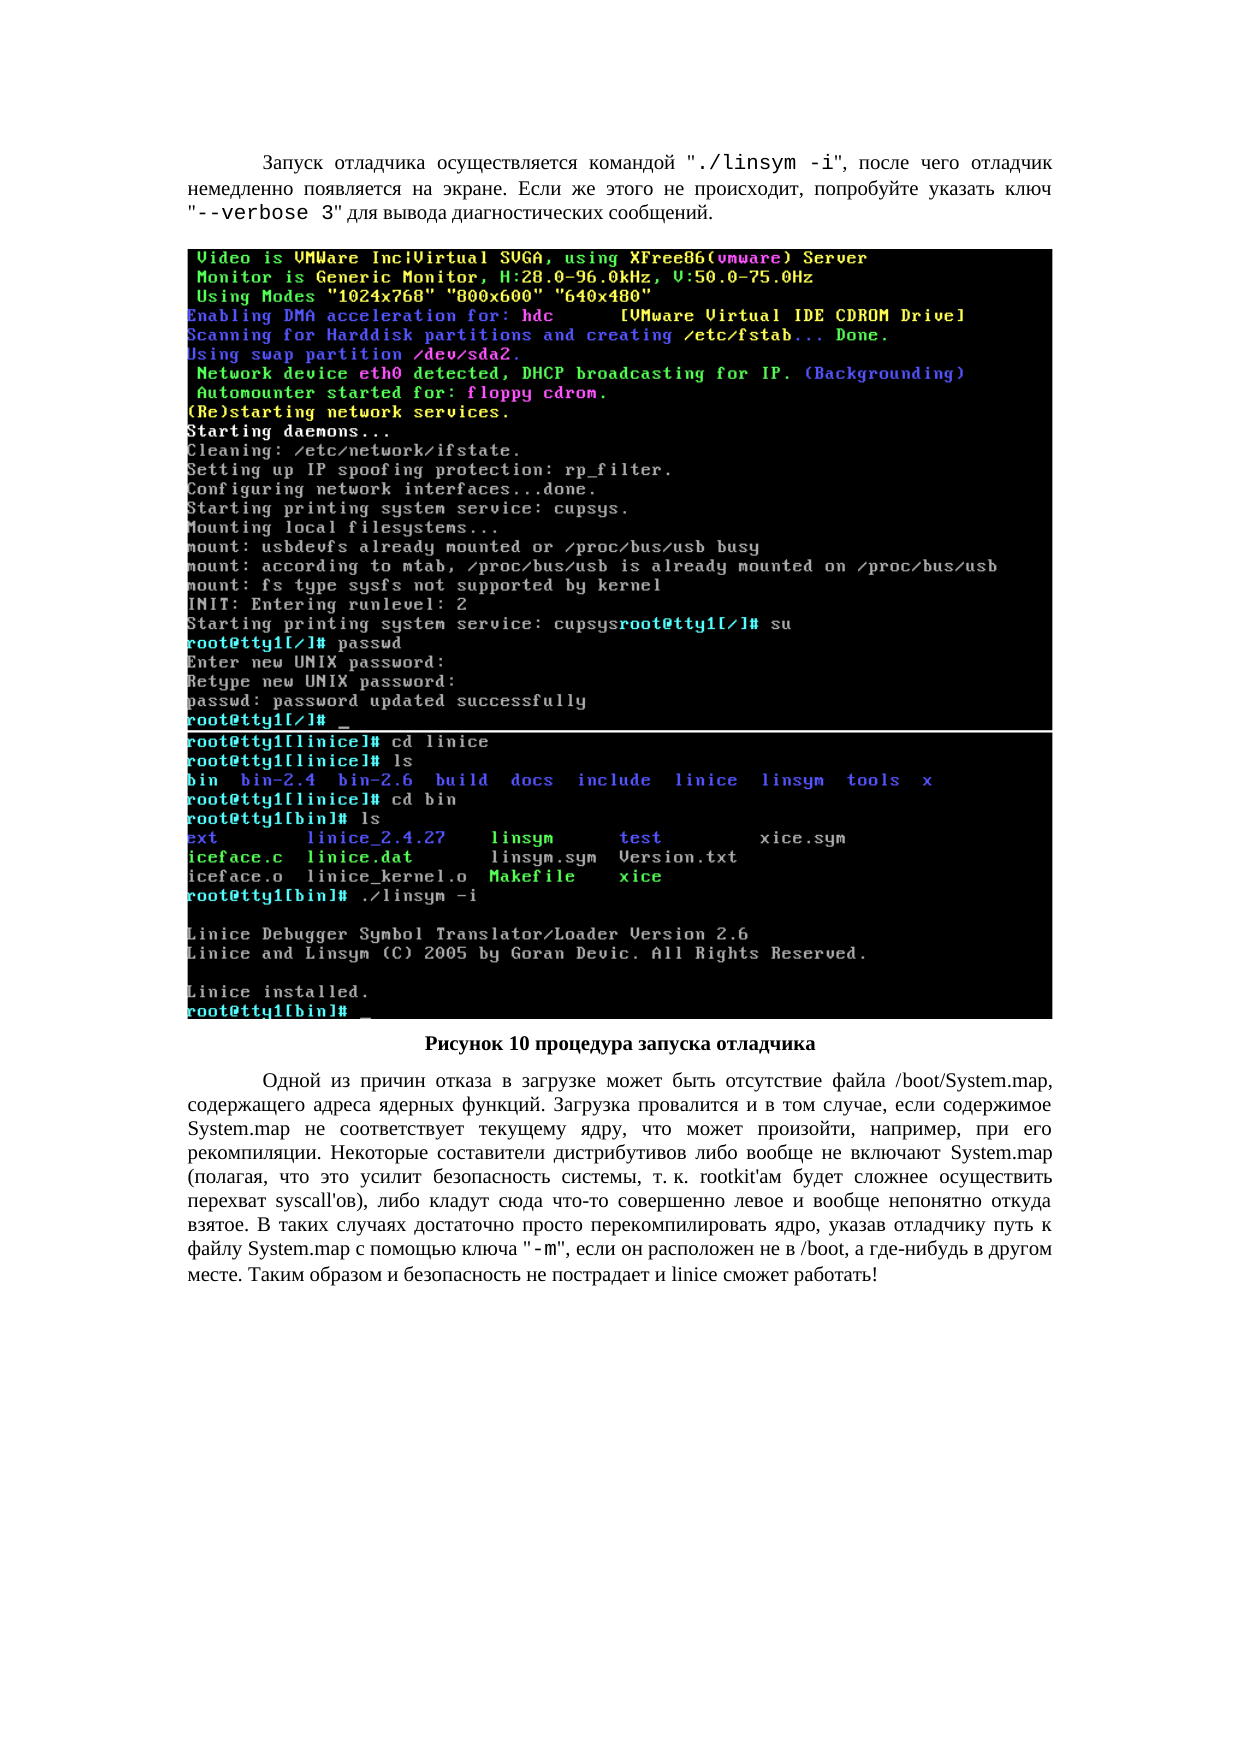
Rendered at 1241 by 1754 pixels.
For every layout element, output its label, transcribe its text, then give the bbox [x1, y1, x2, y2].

text Одной из причин отказа в загрузке может быть отсутствие файла /boot/System.map, содержащего адреса ядерных функций. Загрузка провалится и в том случае, если содержимое System.map не соответствует текущему ядру, что может произойти, например, при его рекомпиляции. Некоторые составители дистрибутивов либо вообще не включают System.map (полагая, что это усилит безопасность системы, т. к. rootkit'ам будет сложнее осуществить перехват syscall'ов), либо кладут сюда что-то совершенно левое и вообще непонятно откуда взятое. В таких случаях достаточно просто перекомпилировать ядро, указав отладчику путь к файлу System.map с помощью ключа "-m", если он расположен не в /boot, а где-нибудь в другом месте. Таким образом и безопасность не пострадает и linice сможет работать! [187, 1067, 1053, 1286]
text Запуск отладчика осуществляется командой "./linsym -i", после чего отладчик немедленно появляется на экране. Если же этого не происходит, попробуйте указать ключ "‑‑verbose 3" для вывода диагностических сообщений. [187, 150, 1053, 226]
picture [187, 249, 1053, 1019]
text Рисунок 10 процедура запуска отладчика [187, 1031, 1053, 1055]
